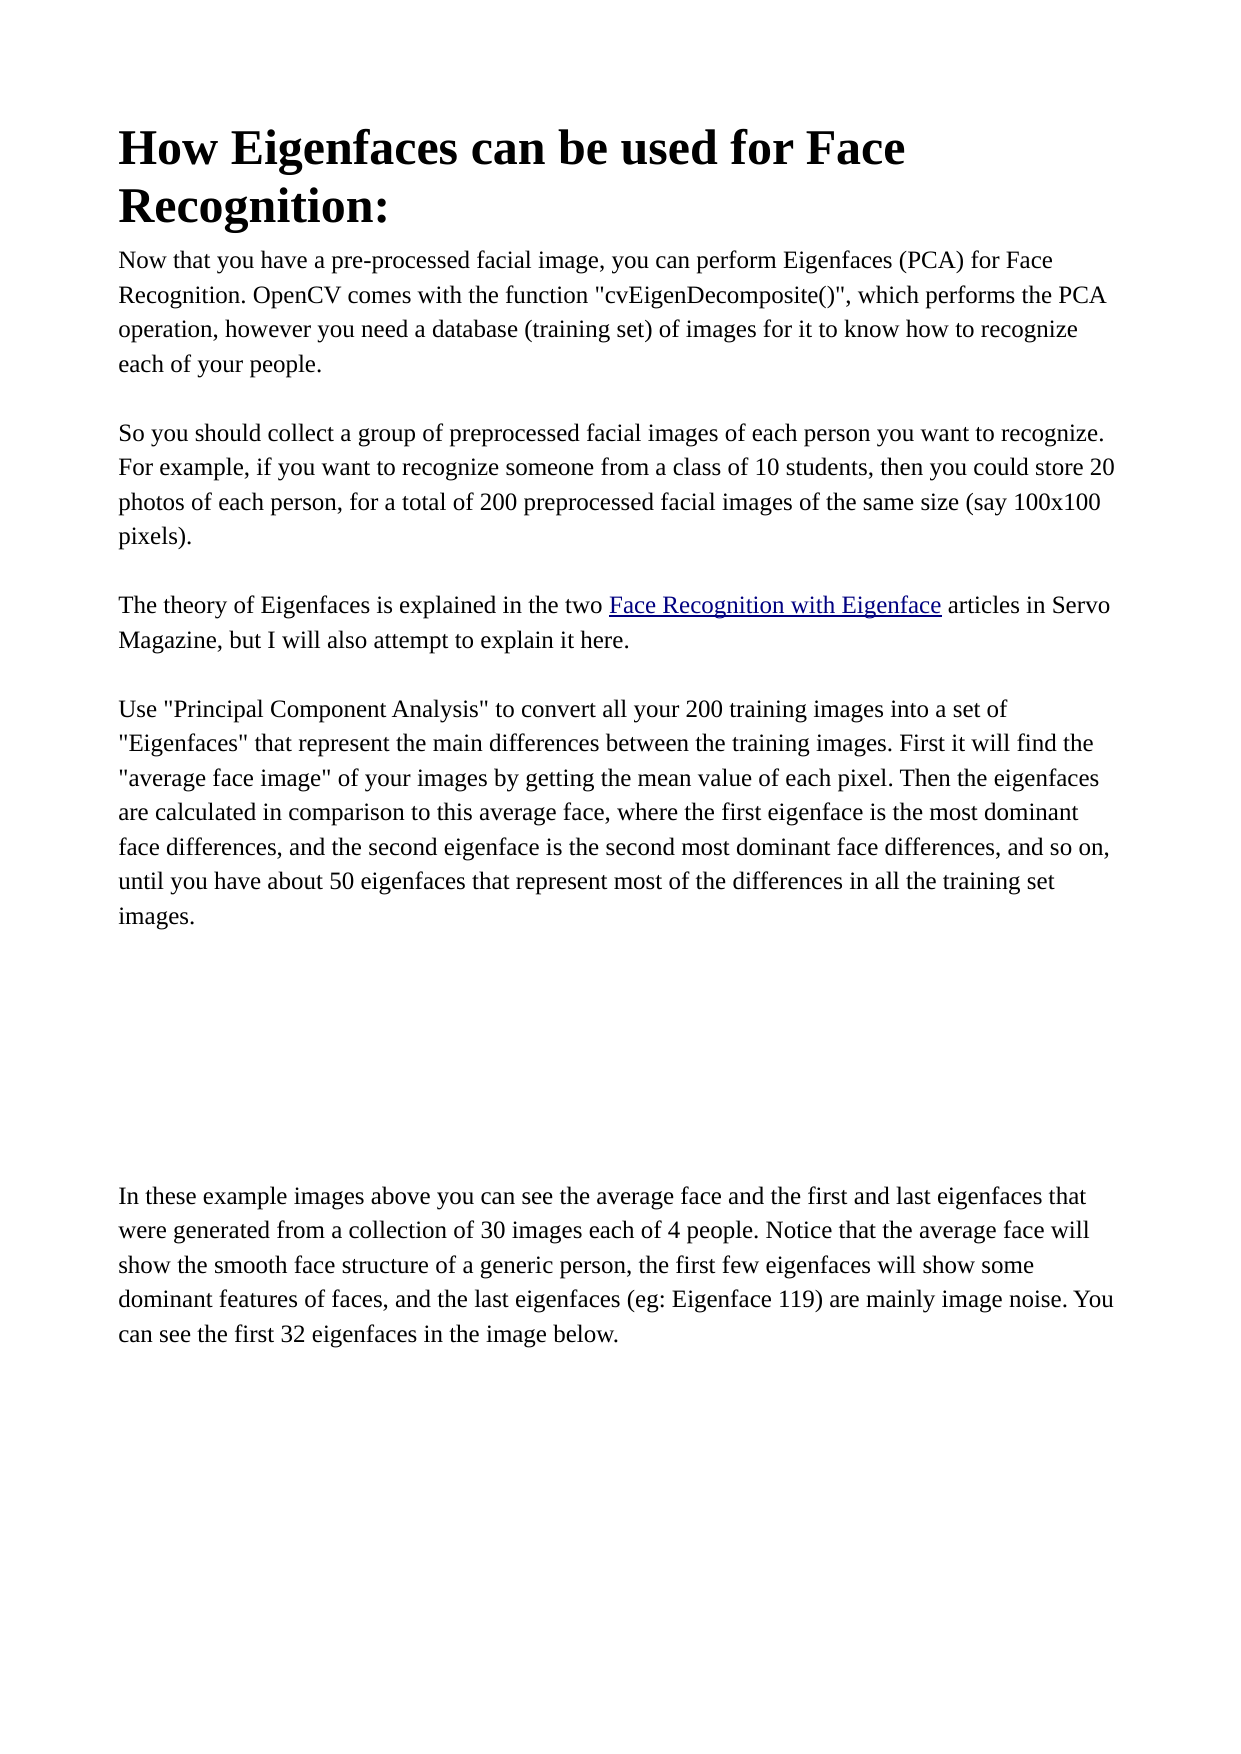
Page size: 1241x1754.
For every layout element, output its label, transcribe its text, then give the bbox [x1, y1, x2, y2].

subtitle How Eigenfaces can be used for Face Recognition: [118, 118, 1122, 233]
text Now that you have a pre-processed facial image, you can perform Eigenfaces (PCA) for Face Recognition. OpenCV comes with the function "cvEigenDecomposite()", which performs the PCA operation, however you need a database (training set) of images for it to know how to recognize each of your people. So you should collect a group of preprocessed facial images of each person you want to recognize. For example, if you want to recognize someone from a class of 10 students, then you could store 20 photos of each person, for a total of 200 preprocessed facial images of the same size (say 100x100 pixels). The theory of Eigenfaces is explained in the two Face Recognition with Eigenface articles in Servo Magazine, but I will also attempt to explain it here. Use "Principal Component Analysis" to convert all your 200 training images into a set of "Eigenfaces" that represent the main differences between the training images. First it will find the "average face image" of your images by getting the mean value of each pixel. Then the eigenfaces are calculated in comparison to this average face, where the first eigenface is the most dominant face differences, and the second eigenface is the second most dominant face differences, and so on, until you have about 50 eigenfaces that represent most of the differences in all the training set images. In these example images above you can see the average face and the first and last eigenfaces that were generated from a collection of 30 images each of 4 people. Notice that the average face will show the smooth face structure of a generic person, the first few eigenfaces will show some dominant features of faces, and the last eigenfaces (eg: Eigenface 119) are mainly image noise. You can see the first 32 eigenfaces in the image below. [118, 246, 1122, 1347]
